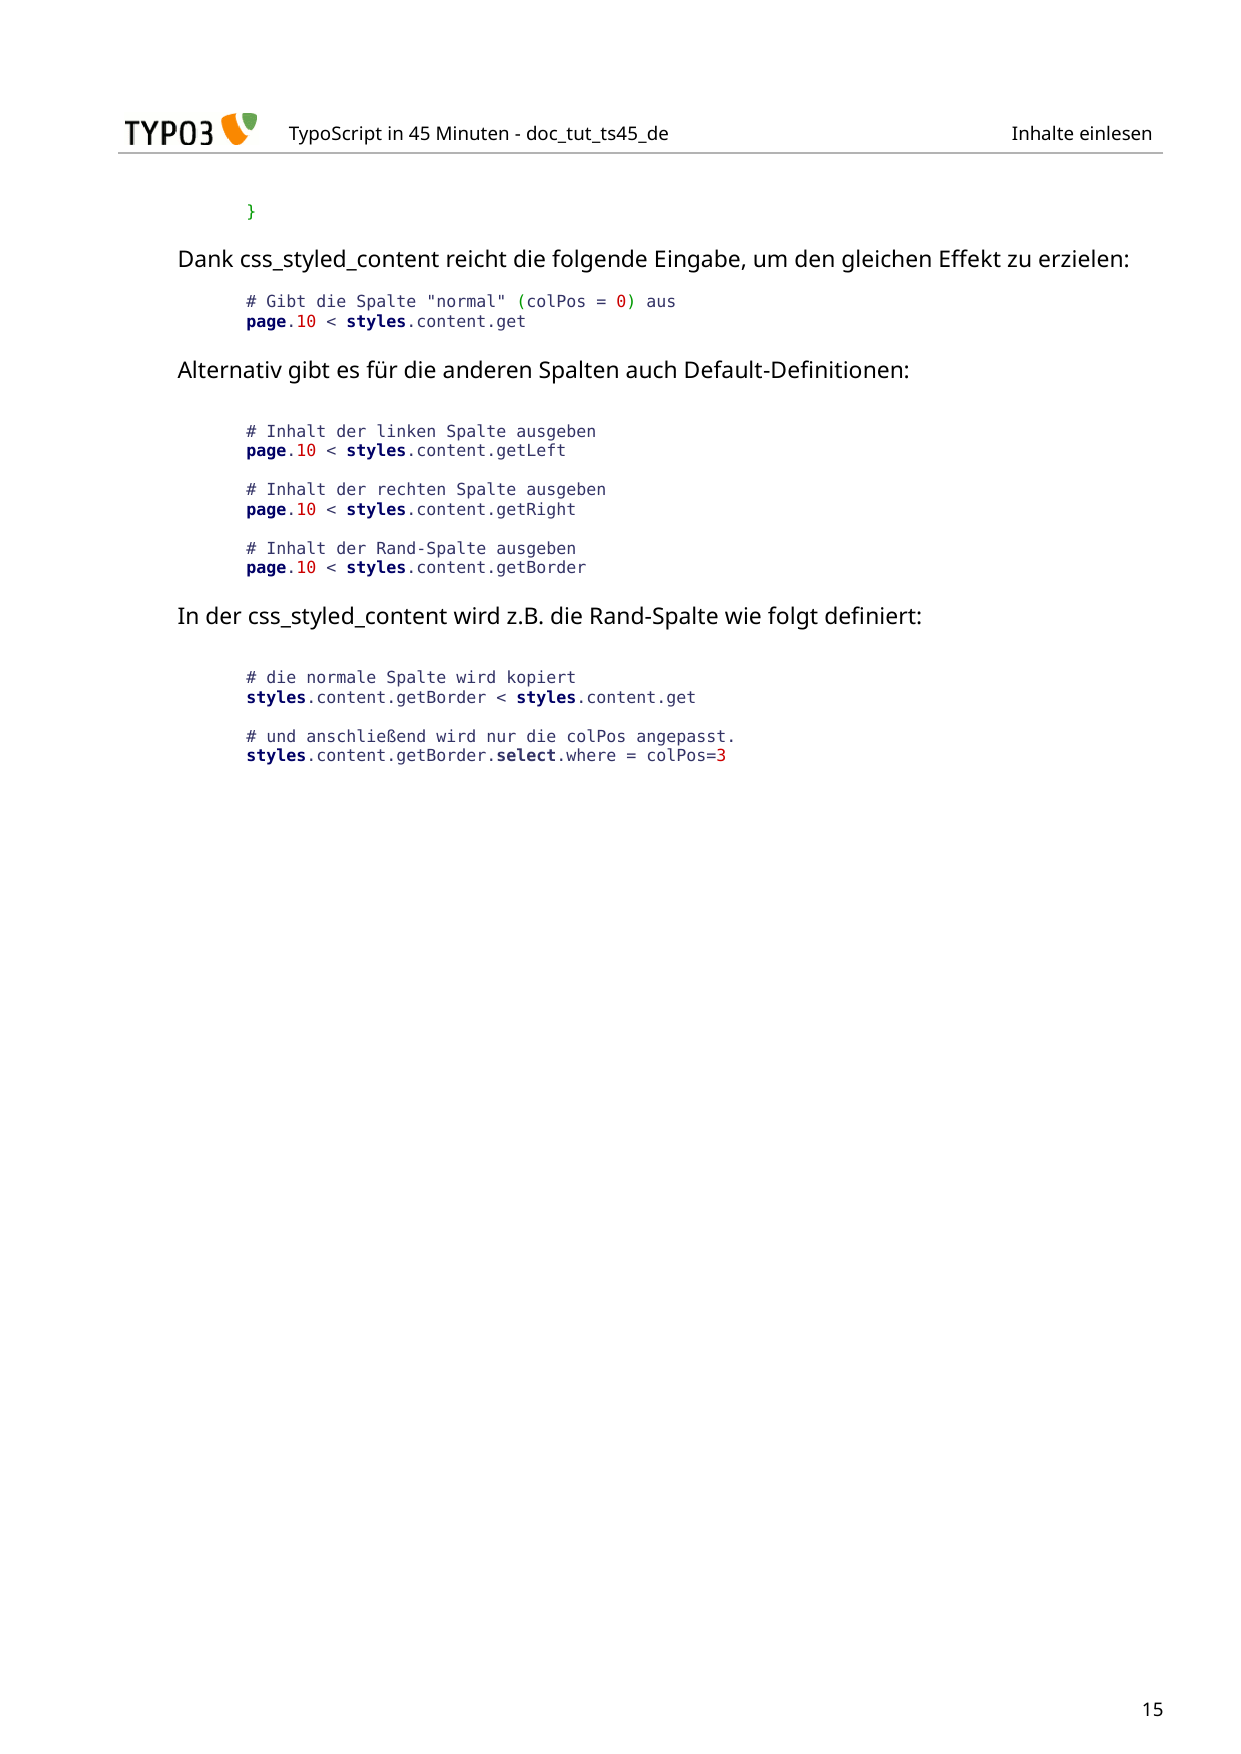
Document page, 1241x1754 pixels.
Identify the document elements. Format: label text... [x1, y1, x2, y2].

text # Inhalt der linken Spalte ausgeben [236, 422, 1163, 441]
text styles.content.getBorder < styles.content.get [236, 688, 1163, 707]
text page.10 < styles.content.get [236, 312, 1163, 331]
text # Gibt die Spalte "normal" (colPos = 0) aus [236, 292, 1163, 312]
text # und anschließend wird nur die colPos angepasst. [236, 727, 1163, 746]
text } [236, 202, 1163, 221]
text # die normale Spalte wird kopiert [236, 668, 1163, 688]
text In der css_styled_content wird z.B. die Rand-Spalte wie folgt definiert: [177, 600, 1163, 631]
text page.10 < styles.content.getRight [236, 500, 1163, 519]
text # Inhalt der Rand-Spalte ausgeben [236, 539, 1163, 558]
picture [124, 112, 260, 145]
text page.10 < styles.content.getBorder [236, 558, 1163, 578]
text styles.content.getBorder.select.where = colPos=3 [236, 746, 1163, 766]
text # Inhalt der rechten Spalte ausgeben [236, 480, 1163, 500]
text Alternativ gibt es für die anderen Spalten auch Default-Definitionen: [177, 353, 1163, 384]
text Dank css_styled_content reicht die folgende Eingabe, um den gleichen Effekt zu erzielen: [177, 243, 1163, 274]
text page.10 < styles.content.getLeft [236, 441, 1163, 461]
